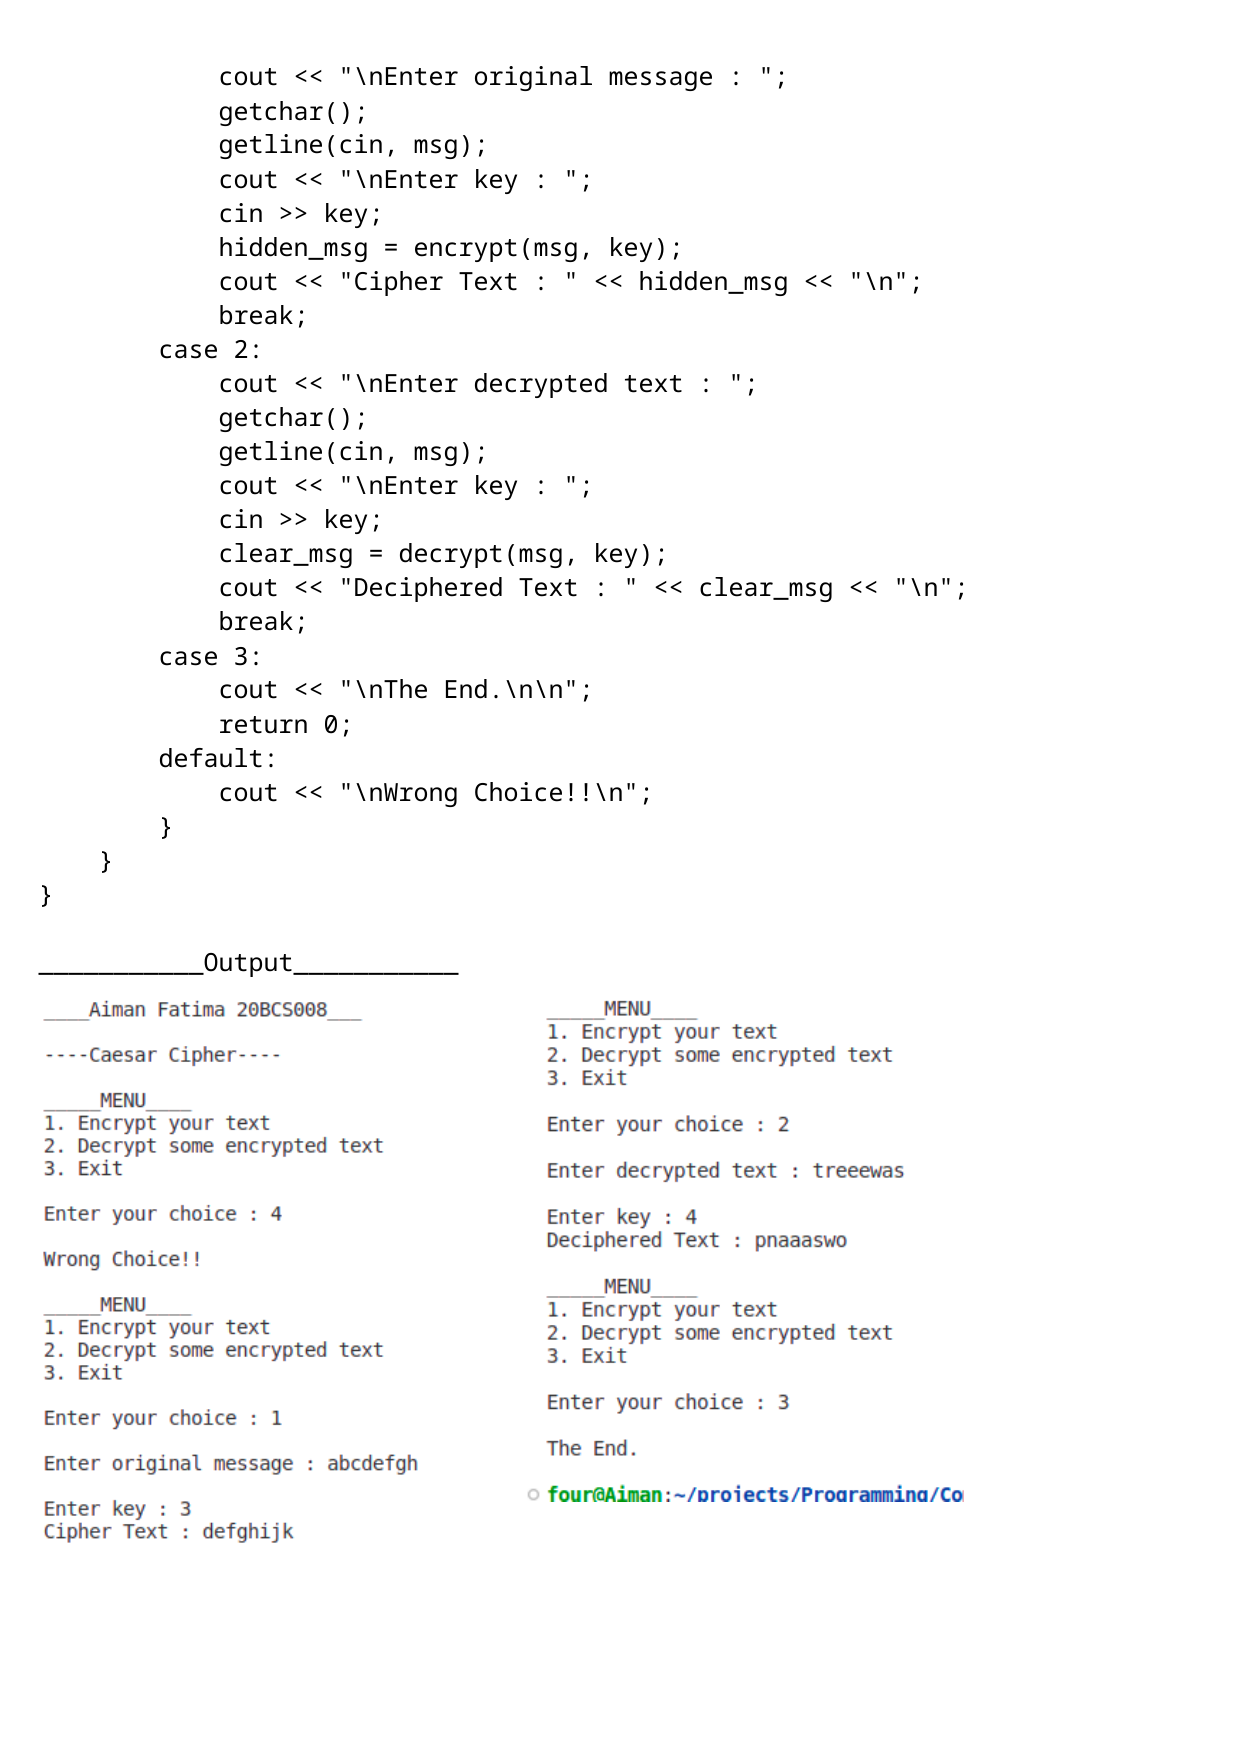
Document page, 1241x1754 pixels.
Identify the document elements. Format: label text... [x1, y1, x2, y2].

text break; [38, 604, 1185, 638]
text cout << "\nEnter decrypted text : "; [38, 366, 1185, 400]
text getline(cin, msg); [38, 127, 1185, 161]
text getchar(); [38, 93, 1185, 127]
text } [38, 842, 1185, 877]
text case 2: [38, 332, 1185, 366]
text cout << "Cipher Text : " << hidden_msg << "\n"; [38, 263, 1185, 297]
text default: [38, 740, 1185, 774]
text case 3: [38, 638, 1185, 672]
text getchar(); [38, 400, 1185, 434]
text cin >> key; [38, 502, 1185, 536]
text break; [38, 297, 1185, 332]
text } [38, 808, 1185, 842]
text cout << "\nEnter original message : "; [38, 59, 1185, 93]
picture [21, 984, 435, 1557]
text clear_msg = decrypt(msg, key); [38, 536, 1185, 570]
text ___________Output___________ [38, 945, 1185, 979]
text getline(cin, msg); [38, 434, 1185, 468]
text hidden_msg = encrypt(msg, key); [38, 229, 1185, 263]
text cout << "\nEnter key : "; [38, 161, 1185, 195]
text cout << "\nWrong Choice!!\n"; [38, 774, 1185, 808]
text } [38, 877, 1185, 911]
text cin >> key; [38, 195, 1185, 229]
text cout << "\nThe End.\n\n"; [38, 672, 1185, 706]
text return 0; [38, 706, 1185, 740]
text cout << "Deciphered Text : " << clear_msg << "\n"; [38, 570, 1185, 604]
picture [519, 981, 964, 1502]
text cout << "\nEnter key : "; [38, 468, 1185, 502]
